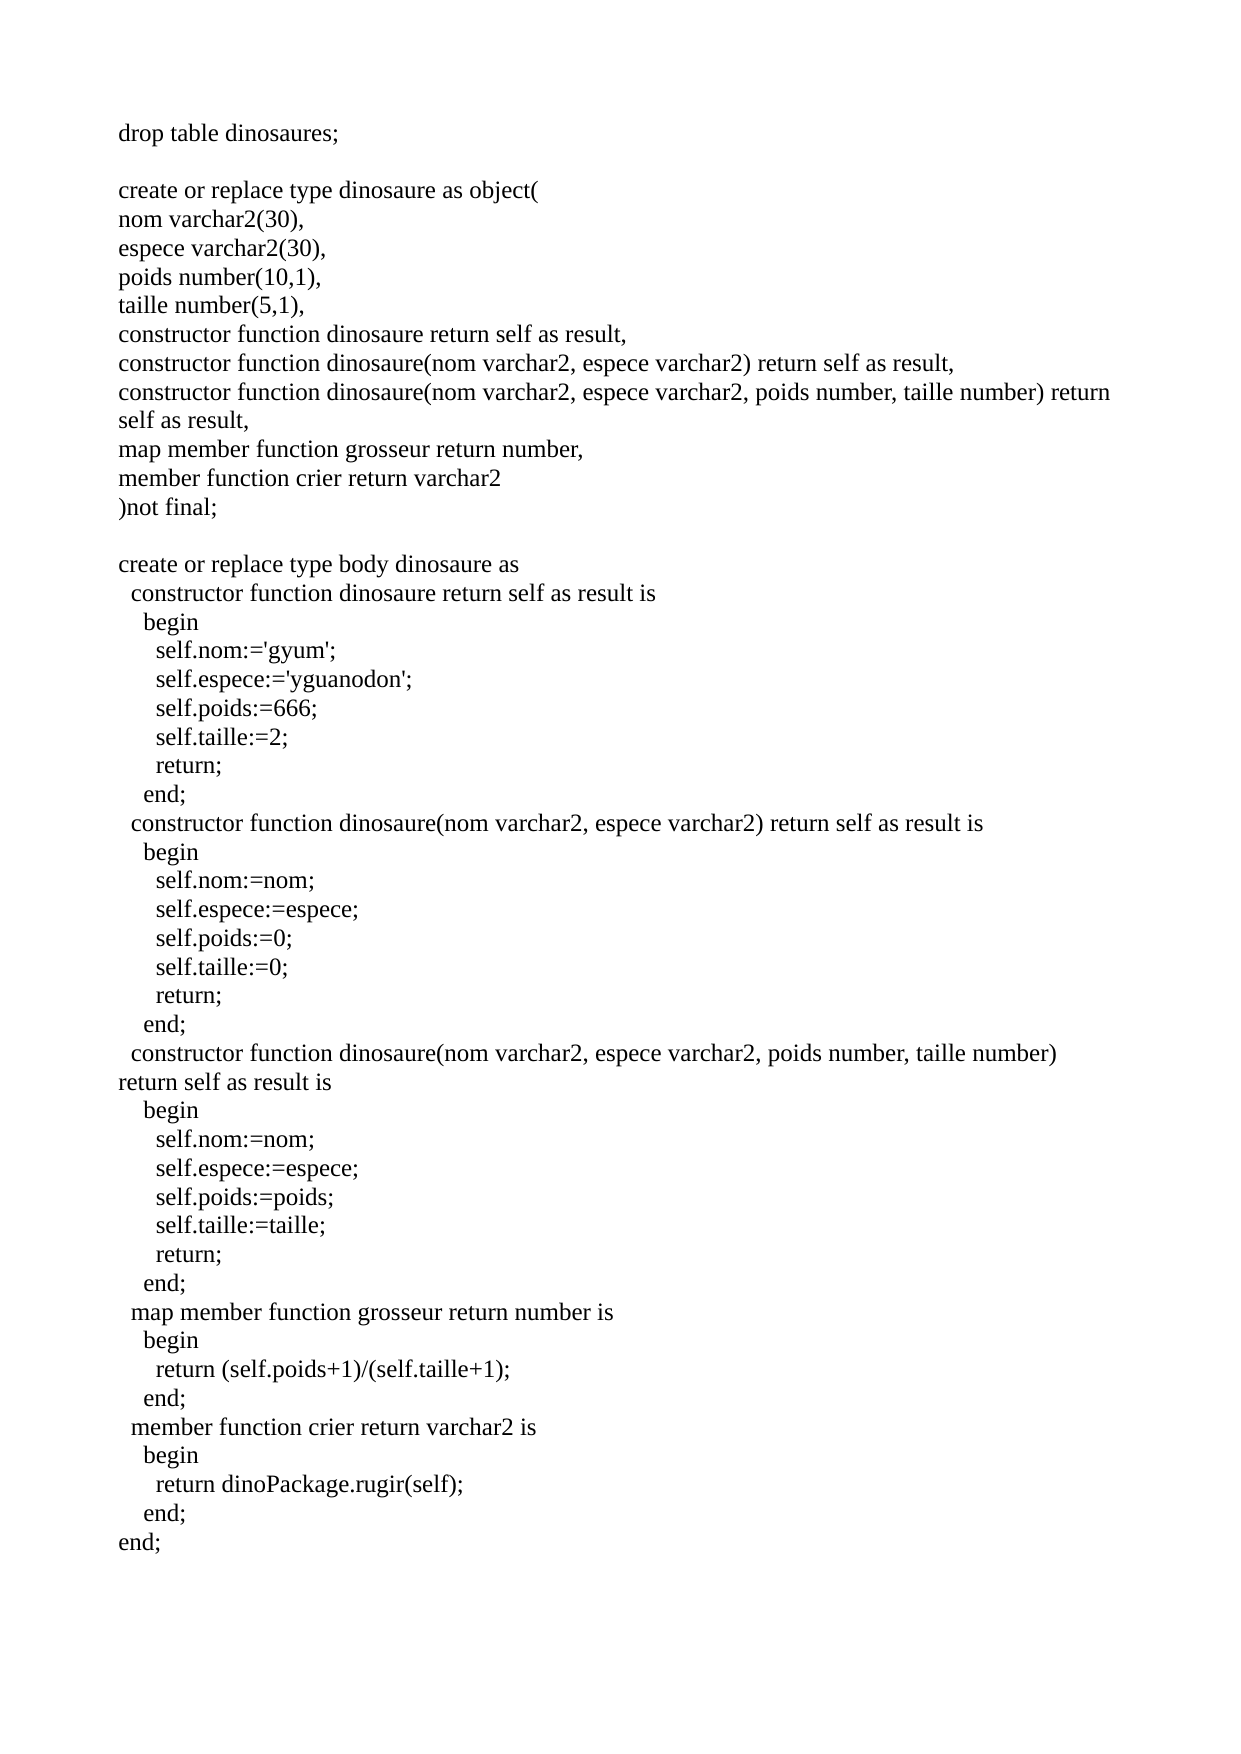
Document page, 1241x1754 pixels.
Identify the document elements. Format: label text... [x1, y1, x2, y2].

text begin [118, 837, 1122, 866]
text map member function grosseur return number, [118, 434, 1122, 463]
text self.espece:=espece; [118, 894, 1122, 923]
text return; [118, 751, 1122, 779]
text self.nom:=nom; [118, 866, 1122, 894]
text espece varchar2(30), [118, 233, 1122, 262]
text end; [118, 1527, 1122, 1556]
text begin [118, 1441, 1122, 1469]
text end; [118, 779, 1122, 808]
text end; [118, 1498, 1122, 1527]
text poids number(10,1), [118, 262, 1122, 291]
text create or replace type body dinosaure as [118, 549, 1122, 578]
text end; [118, 1268, 1122, 1297]
text return dinoPackage.rugir(self); [118, 1469, 1122, 1498]
text begin [118, 1096, 1122, 1124]
text self.taille:=taille; [118, 1211, 1122, 1239]
text map member function grosseur return number is [118, 1297, 1122, 1326]
text drop table dinosaures; [118, 118, 1122, 147]
text constructor function dinosaure(nom varchar2, espece varchar2) return self as result is [118, 808, 1122, 837]
text self.poids:=0; [118, 923, 1122, 952]
text end; [118, 1383, 1122, 1412]
text self.taille:=0; [118, 952, 1122, 981]
text self.nom:='gyum'; [118, 636, 1122, 664]
text return (self.poids+1)/(self.taille+1); [118, 1354, 1122, 1383]
text )not final; [118, 492, 1122, 521]
text taille number(5,1), [118, 291, 1122, 319]
text self.nom:=nom; [118, 1124, 1122, 1153]
text constructor function dinosaure(nom varchar2, espece varchar2, poids number, taille number) return self as result is [118, 1038, 1122, 1096]
text constructor function dinosaure return self as result, [118, 319, 1122, 348]
text constructor function dinosaure(nom varchar2, espece varchar2, poids number, taille number) return self as result, [118, 377, 1122, 434]
text create or replace type dinosaure as object( [118, 176, 1122, 204]
text begin [118, 1326, 1122, 1354]
text return; [118, 1239, 1122, 1268]
text self.poids:=666; [118, 693, 1122, 722]
text self.taille:=2; [118, 722, 1122, 751]
text return; [118, 981, 1122, 1009]
text end; [118, 1009, 1122, 1038]
text nom varchar2(30), [118, 204, 1122, 233]
text constructor function dinosaure(nom varchar2, espece varchar2) return self as result, [118, 348, 1122, 377]
text member function crier return varchar2 [118, 463, 1122, 492]
text self.espece:='yguanodon'; [118, 664, 1122, 693]
text member function crier return varchar2 is [118, 1412, 1122, 1441]
text self.poids:=poids; [118, 1182, 1122, 1211]
text begin [118, 607, 1122, 636]
text constructor function dinosaure return self as result is [118, 578, 1122, 607]
text self.espece:=espece; [118, 1153, 1122, 1182]
